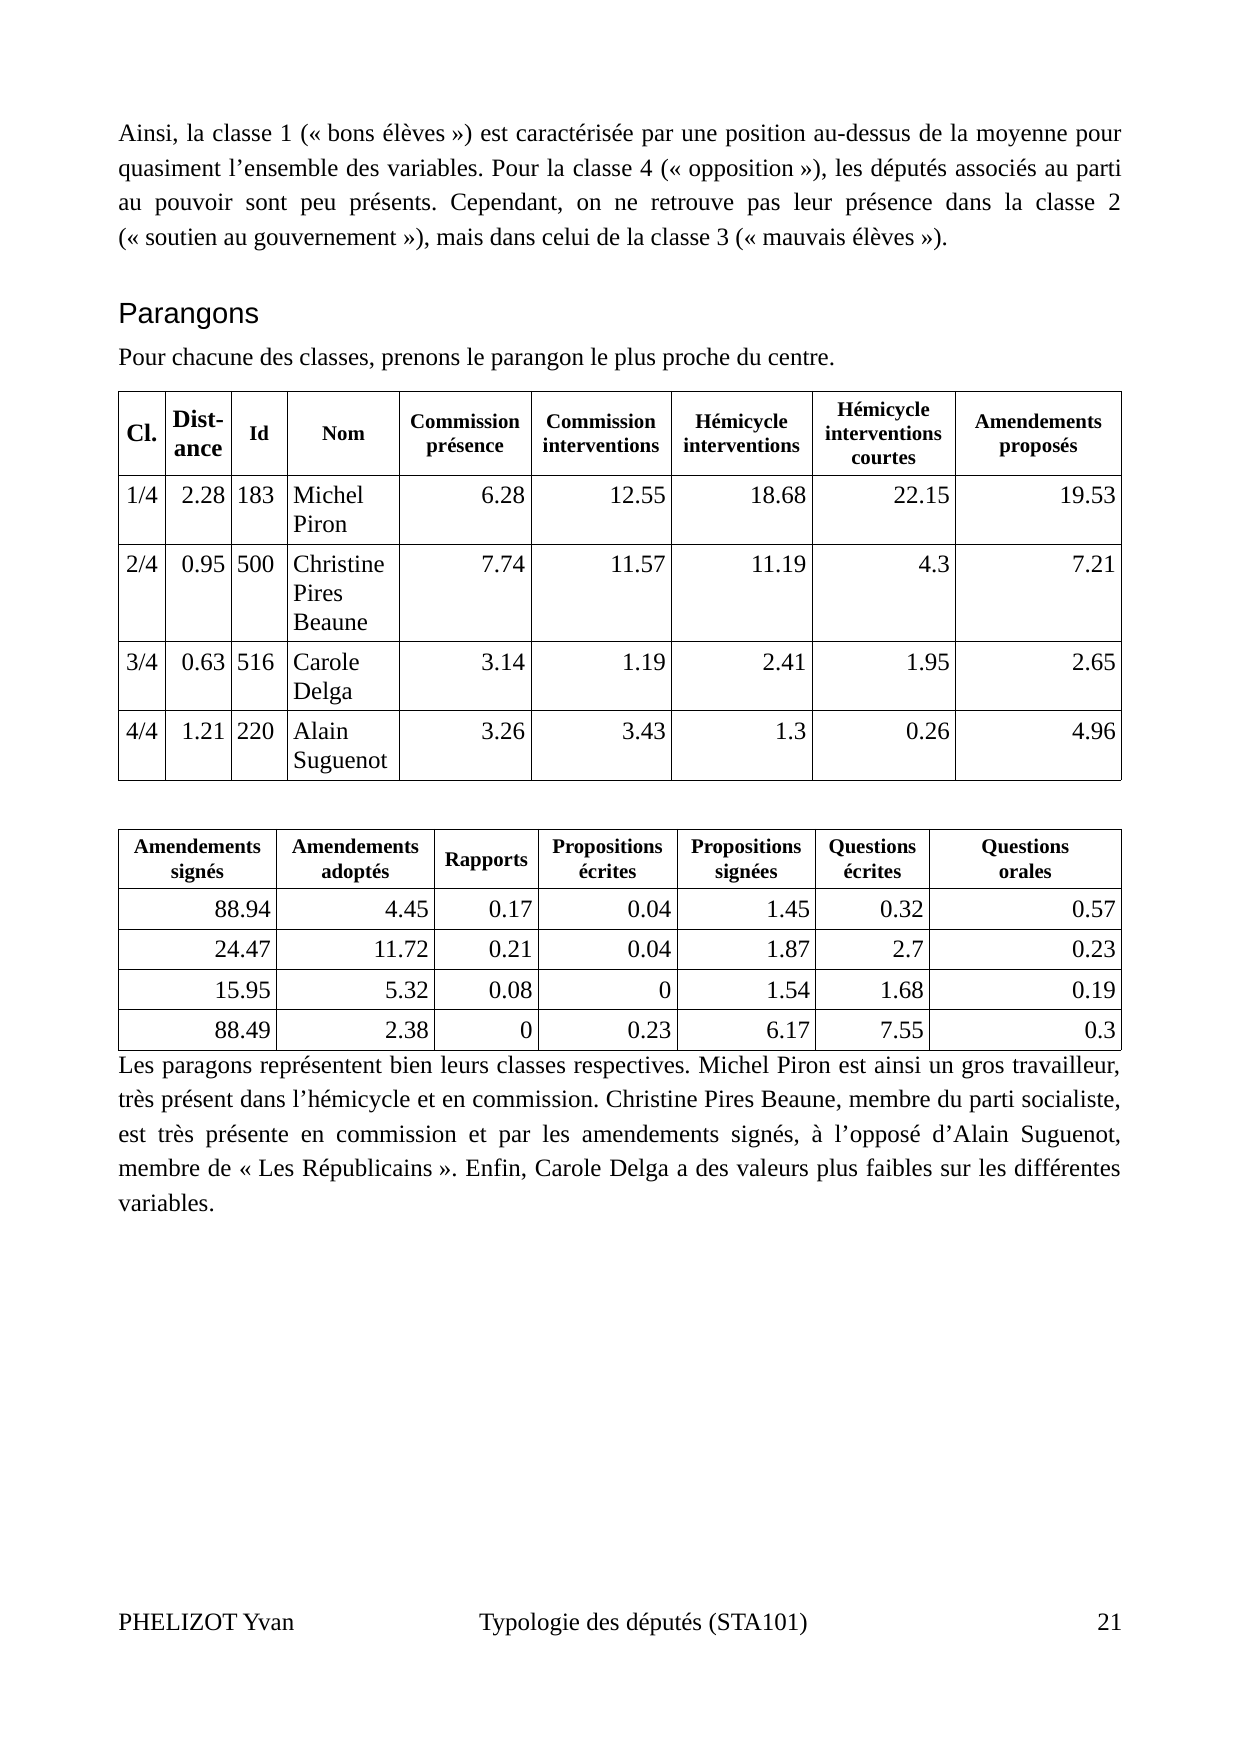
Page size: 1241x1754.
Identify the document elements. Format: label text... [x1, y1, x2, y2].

table_cell 0.23 [539, 1010, 677, 1049]
text Pour chacune des classes, prenons le parangon le plus proche du centre. [118, 342, 1122, 370]
table_cell 0.08 [435, 970, 538, 1009]
table_cell 0.04 [539, 930, 677, 969]
table_cell 6.17 [678, 1010, 815, 1049]
table_cell 516 [232, 642, 287, 710]
table_cell 24.47 [119, 930, 276, 969]
table_cell 0.57 [930, 889, 1121, 929]
table_cell 88.49 [119, 1010, 276, 1049]
table_cell 4/4 [119, 711, 165, 779]
table_cell 4.3 [813, 545, 955, 641]
table_cell 183 [232, 476, 287, 543]
table_cell 1.3 [672, 711, 812, 779]
table_cell 1.54 [678, 970, 815, 1009]
table_header Dist- ance [166, 392, 231, 474]
table_cell 2/4 [119, 545, 165, 641]
table_header Cl. [119, 392, 165, 474]
table_header Id [232, 392, 287, 474]
text Ainsi, la classe 1 (« bons élèves ») est caractérisée par une position au-dessus de la moyenne pour quasiment l’ensemble des variables. Pour la classe 4 (« opposition »), les députés associés au parti au pouvoir sont peu présents. Cependant, on ne retrouve pas leur présence dans la classe 2 (« soutien au gouvernement »), mais dans celui de la classe 3 (« mauvais élèves »). [118, 118, 1122, 250]
table_cell 1/4 [119, 476, 165, 543]
table_cell 7.74 [400, 545, 531, 641]
table_cell 12.55 [532, 476, 671, 543]
table_header Nom [288, 392, 399, 474]
table_header Rapports [435, 830, 538, 888]
table_header Amendements proposés [956, 392, 1121, 474]
table_cell Christine Pires Beaune [288, 545, 399, 641]
table_cell 0.17 [435, 889, 538, 929]
table_cell 22.15 [813, 476, 955, 543]
table_cell 4.96 [956, 711, 1121, 779]
table_cell 7.55 [816, 1010, 929, 1049]
table_cell 0.32 [816, 889, 929, 929]
table_cell 2.7 [816, 930, 929, 969]
table_cell 3.14 [400, 642, 531, 710]
table_cell 0.21 [435, 930, 538, 969]
table_cell 4.45 [277, 889, 434, 929]
table_cell 1.21 [166, 711, 231, 779]
text Les paragons représentent bien leurs classes respectives. Michel Piron est ainsi un gros travailleur, très présent dans l’hémicycle et en commission. Christine Pires Beaune, membre du parti socialiste, est très présente en commission et par les amendements signés, à l’opposé d’Alain Suguenot, membre de « Les Républicains ». Enfin, Carole Delga a des valeurs plus faibles sur les différentes variables. [118, 1050, 1122, 1216]
table_cell 220 [232, 711, 287, 779]
table_cell 5.32 [277, 970, 434, 1009]
subtitle Parangons [118, 296, 1122, 329]
table_header Commission présence [400, 392, 531, 474]
table_cell 88.94 [119, 889, 276, 929]
table_cell 15.95 [119, 970, 276, 1009]
table_header Hémicycle interventions courtes [813, 392, 955, 474]
table_cell 1.45 [678, 889, 815, 929]
table_cell 0.26 [813, 711, 955, 779]
table_header Amendements signés [119, 830, 276, 888]
table_header Hémicycle interventions [672, 392, 812, 474]
table_cell 7.21 [956, 545, 1121, 641]
table_cell 2.41 [672, 642, 812, 710]
table_cell 2.38 [277, 1010, 434, 1049]
table_cell 0.19 [930, 970, 1121, 1009]
table_cell 2.28 [166, 476, 231, 543]
table_cell 0.95 [166, 545, 231, 641]
table_cell 0.04 [539, 889, 677, 929]
table_cell 11.57 [532, 545, 671, 641]
table_cell 1.95 [813, 642, 955, 710]
table_cell 3/4 [119, 642, 165, 710]
table_cell Carole Delga [288, 642, 399, 710]
table_cell Michel Piron [288, 476, 399, 543]
table_cell 18.68 [672, 476, 812, 543]
table_header Propositions signées [678, 830, 815, 888]
table_cell 11.19 [672, 545, 812, 641]
table_cell 1.87 [678, 930, 815, 969]
table_cell 0 [435, 1010, 538, 1049]
table_cell 0.3 [930, 1010, 1121, 1049]
table_header Questions orales [930, 830, 1121, 888]
table_header Amendements adoptés [277, 830, 434, 888]
table_cell 2.65 [956, 642, 1121, 710]
table_header Questions écrites [816, 830, 929, 888]
table_cell 6.28 [400, 476, 531, 543]
table_header Propositions écrites [539, 830, 677, 888]
table_cell 0 [539, 970, 677, 1009]
table_cell 0.63 [166, 642, 231, 710]
table_header Commission interventions [532, 392, 671, 474]
table_cell 3.43 [532, 711, 671, 779]
table_cell 1.19 [532, 642, 671, 710]
table_cell 1.68 [816, 970, 929, 1009]
table_cell 3.26 [400, 711, 531, 779]
table_cell Alain Suguenot [288, 711, 399, 779]
table_cell 500 [232, 545, 287, 641]
table_cell 11.72 [277, 930, 434, 969]
table_cell 0.23 [930, 930, 1121, 969]
table_cell 19.53 [956, 476, 1121, 543]
